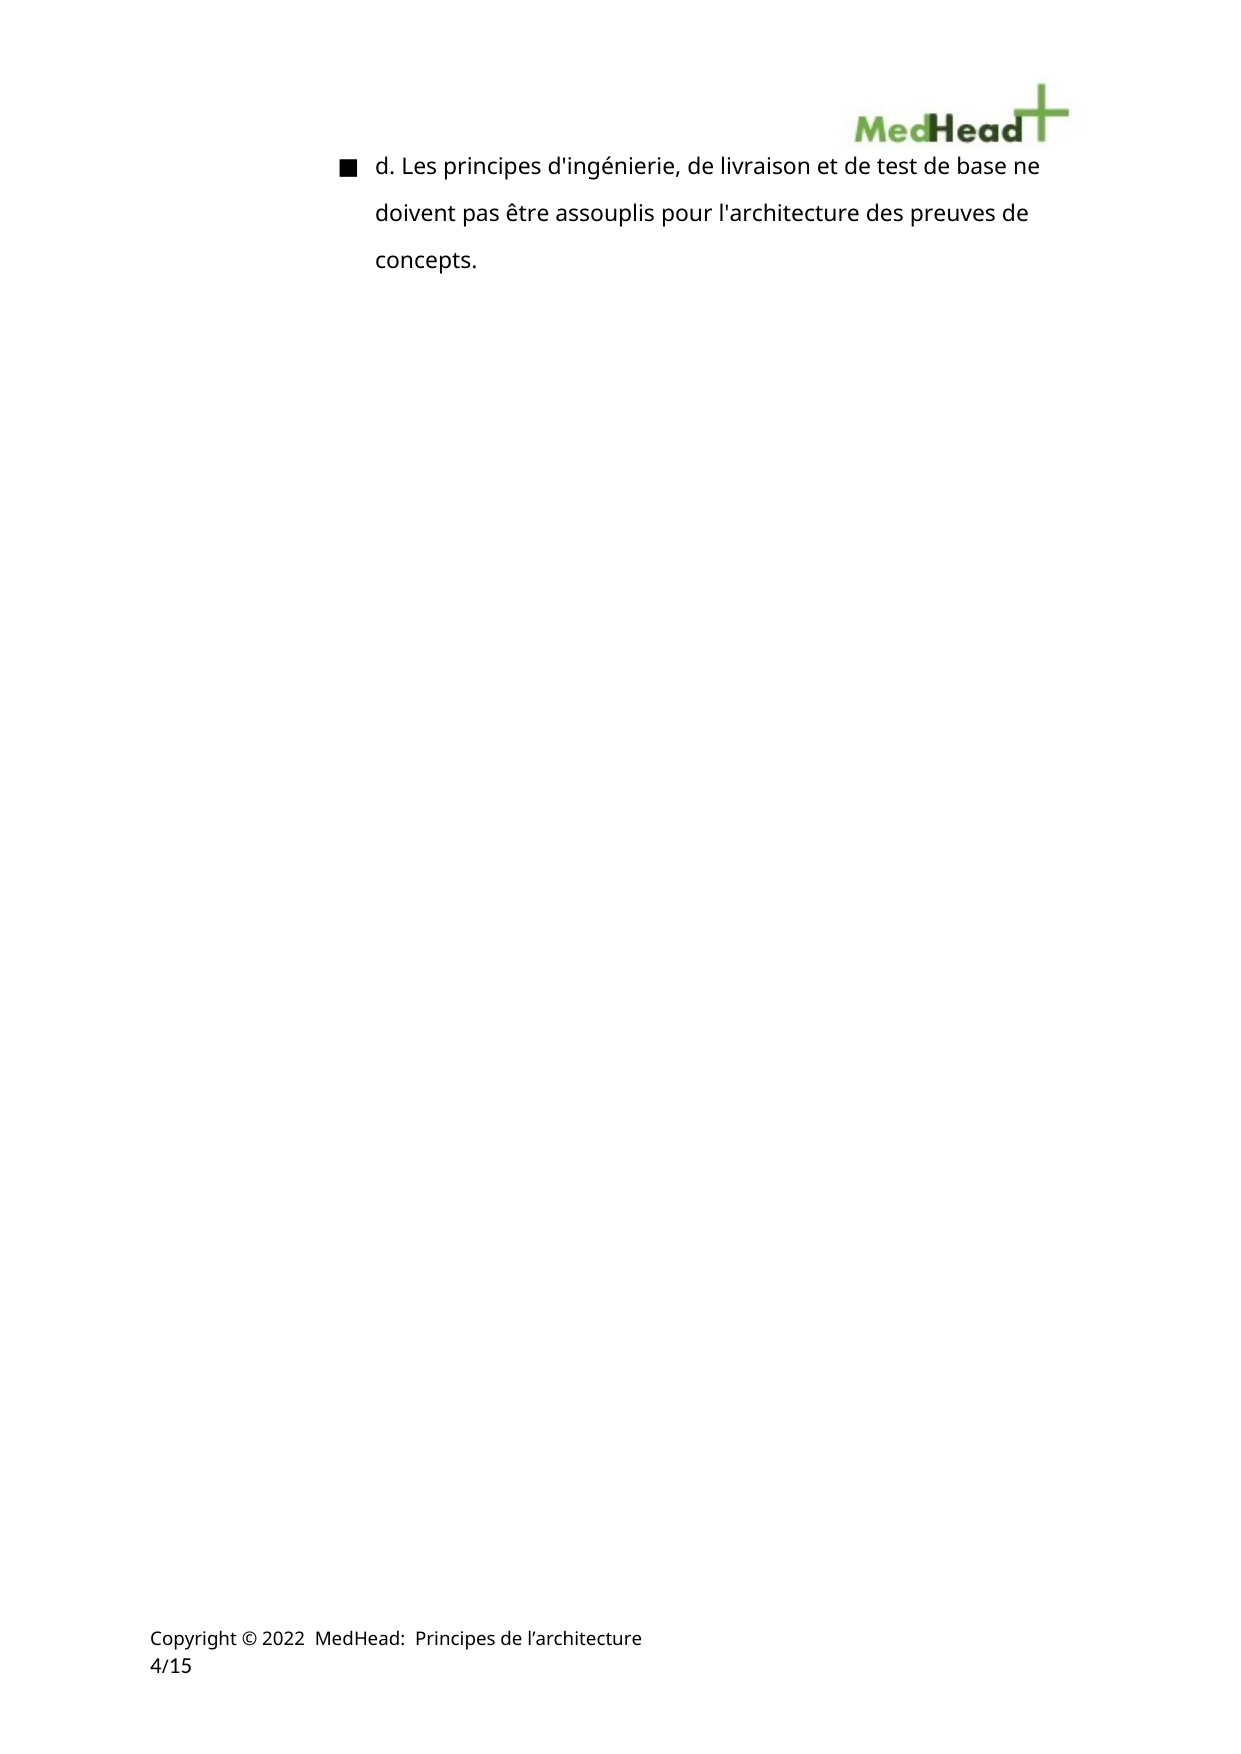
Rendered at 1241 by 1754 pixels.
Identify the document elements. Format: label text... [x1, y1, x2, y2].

picture [834, 75, 1091, 150]
list d. Les principes d'ingénierie, de livraison et de test de base ne doivent pas être assouplis pour l'architecture des preuves de concepts. [337, 150, 1090, 275]
